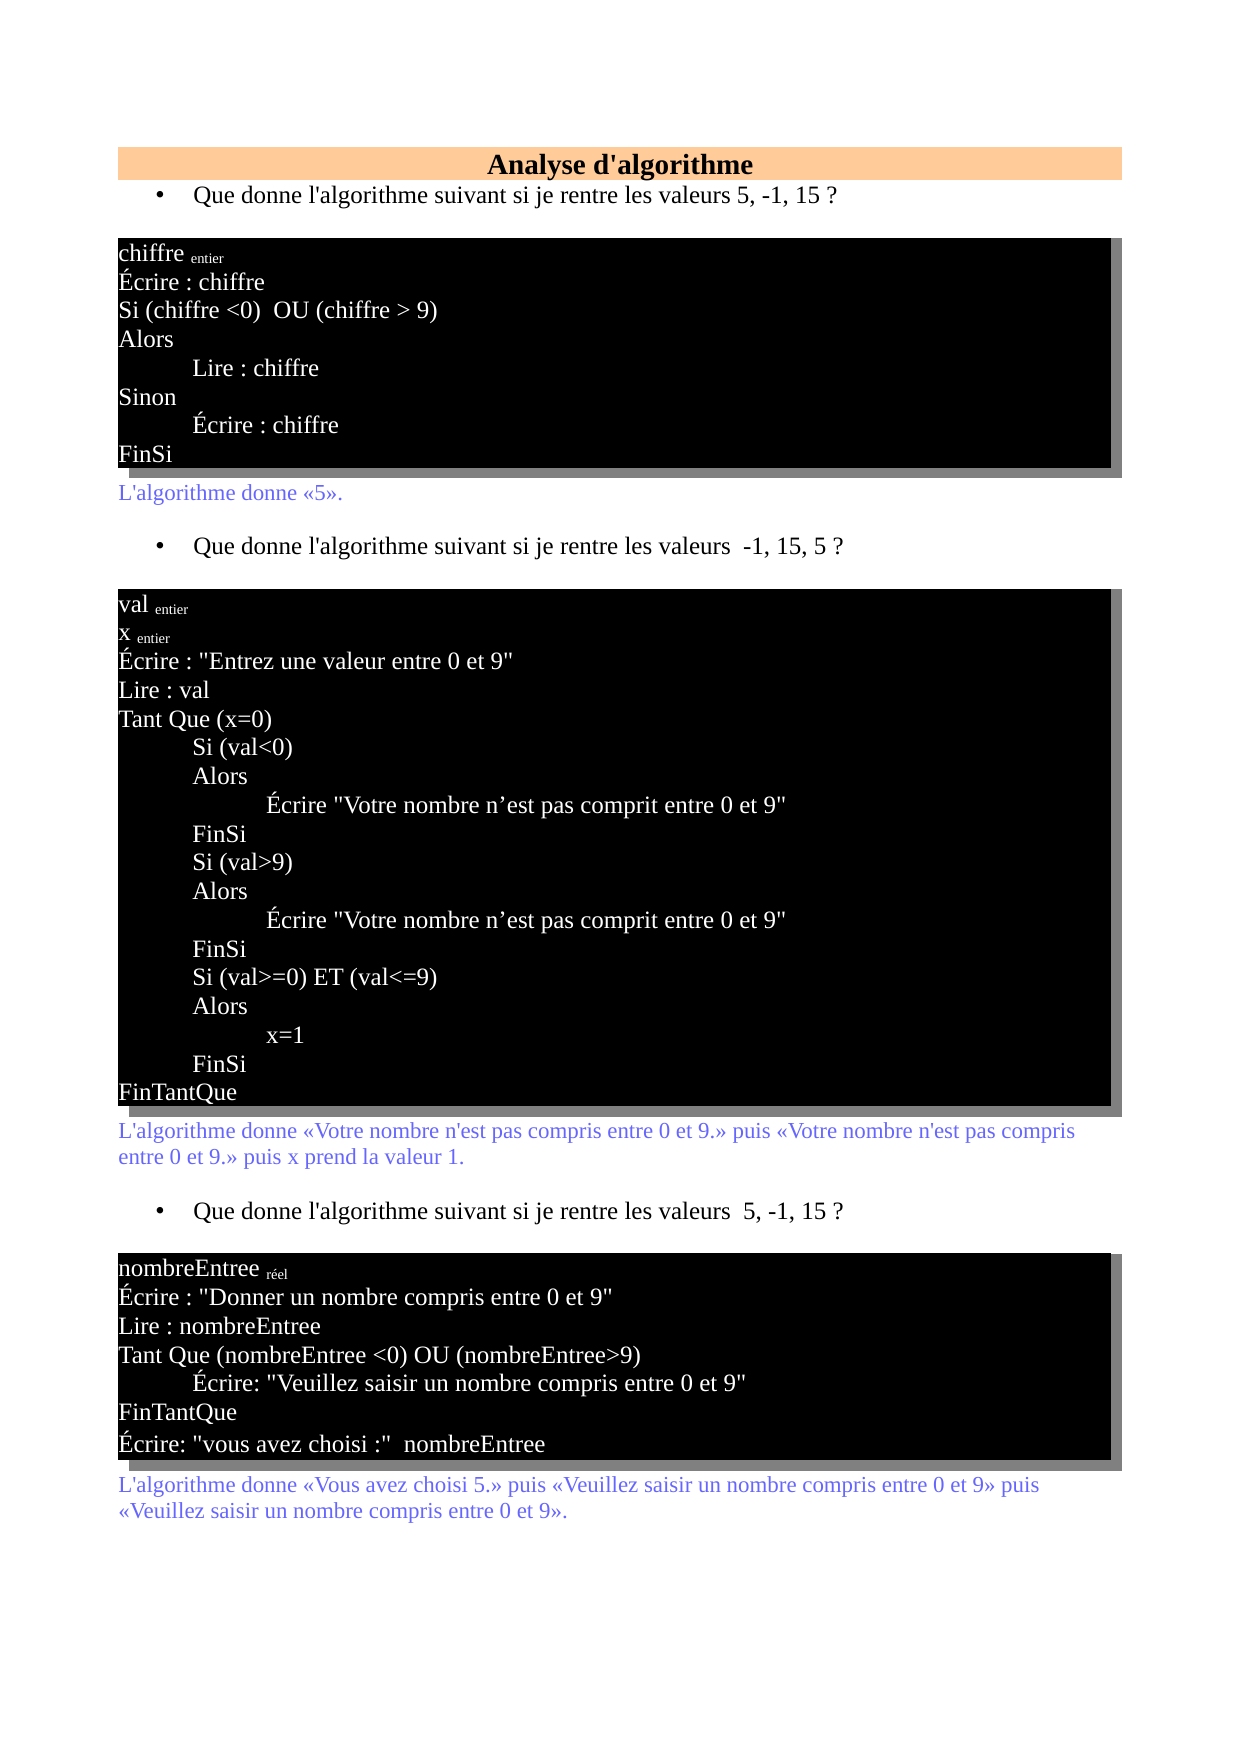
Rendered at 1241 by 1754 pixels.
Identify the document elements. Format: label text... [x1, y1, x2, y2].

text Écrire : "Entrez une valeur entre 0 et 9" [118, 646, 1111, 675]
text nombreEntree réel [118, 1253, 1111, 1282]
text val entier [118, 589, 1111, 617]
text FinSi [118, 439, 1111, 468]
text Sinon [118, 382, 1111, 410]
text L'algorithme donne «5». [118, 478, 1122, 505]
text FinTantQue [118, 1077, 1111, 1106]
text x entier [118, 617, 1111, 646]
text Si (val>9) [118, 847, 1111, 876]
list Que donne l'algorithme suivant si je rentre les valeurs 5, -1, 15 ? [156, 1196, 1122, 1225]
text Si (val<0) [118, 732, 1111, 761]
text Alors [118, 761, 1111, 790]
text Lire : nombreEntree [118, 1311, 1111, 1340]
text Alors [118, 991, 1111, 1020]
text FinSi [118, 819, 1111, 847]
text Si (val>=0) ET (val<=9) [118, 962, 1111, 991]
text Écrire "Votre nombre n’est pas comprit entre 0 et 9" [118, 905, 1111, 934]
text Lire : chiffre [118, 353, 1111, 382]
text Écrire: "vous avez choisi :" nombreEntree [118, 1426, 1111, 1460]
text Tant Que (nombreEntree <0) OU (nombreEntree>9) [118, 1340, 1111, 1368]
text FinSi [118, 934, 1111, 962]
text Écrire : chiffre [118, 410, 1111, 439]
list Que donne l'algorithme suivant si je rentre les valeurs -1, 15, 5 ? [156, 531, 1122, 560]
text Écrire "Votre nombre n’est pas comprit entre 0 et 9" [118, 790, 1111, 819]
text FinSi [118, 1049, 1111, 1077]
text Tant Que (x=0) [118, 704, 1111, 732]
text Analyse d'algorithme [118, 147, 1122, 180]
text Alors [118, 324, 1111, 353]
text L'algorithme donne «Vous avez choisi 5.» puis «Veuillez saisir un nombre compris entre 0 et 9» puis «Veuillez saisir un nombre compris entre 0 et 9». [118, 1471, 1122, 1523]
text L'algorithme donne «Votre nombre n'est pas compris entre 0 et 9.» puis «Votre nombre n'est pas compris entre 0 et 9.» puis x prend la valeur 1. [118, 1117, 1122, 1169]
text Écrire: "Veuillez saisir un nombre compris entre 0 et 9" [118, 1368, 1111, 1397]
text Écrire : chiffre [118, 267, 1111, 295]
text x=1 [118, 1020, 1111, 1049]
text FinTantQue [118, 1397, 1111, 1426]
text Si (chiffre <0) OU (chiffre > 9) [118, 295, 1111, 324]
text Lire : val [118, 675, 1111, 704]
text Écrire : "Donner un nombre compris entre 0 et 9" [118, 1282, 1111, 1311]
list Que donne l'algorithme suivant si je rentre les valeurs 5, -1, 15 ? [156, 180, 1122, 209]
text Alors [118, 876, 1111, 905]
text chiffre entier [118, 238, 1111, 267]
